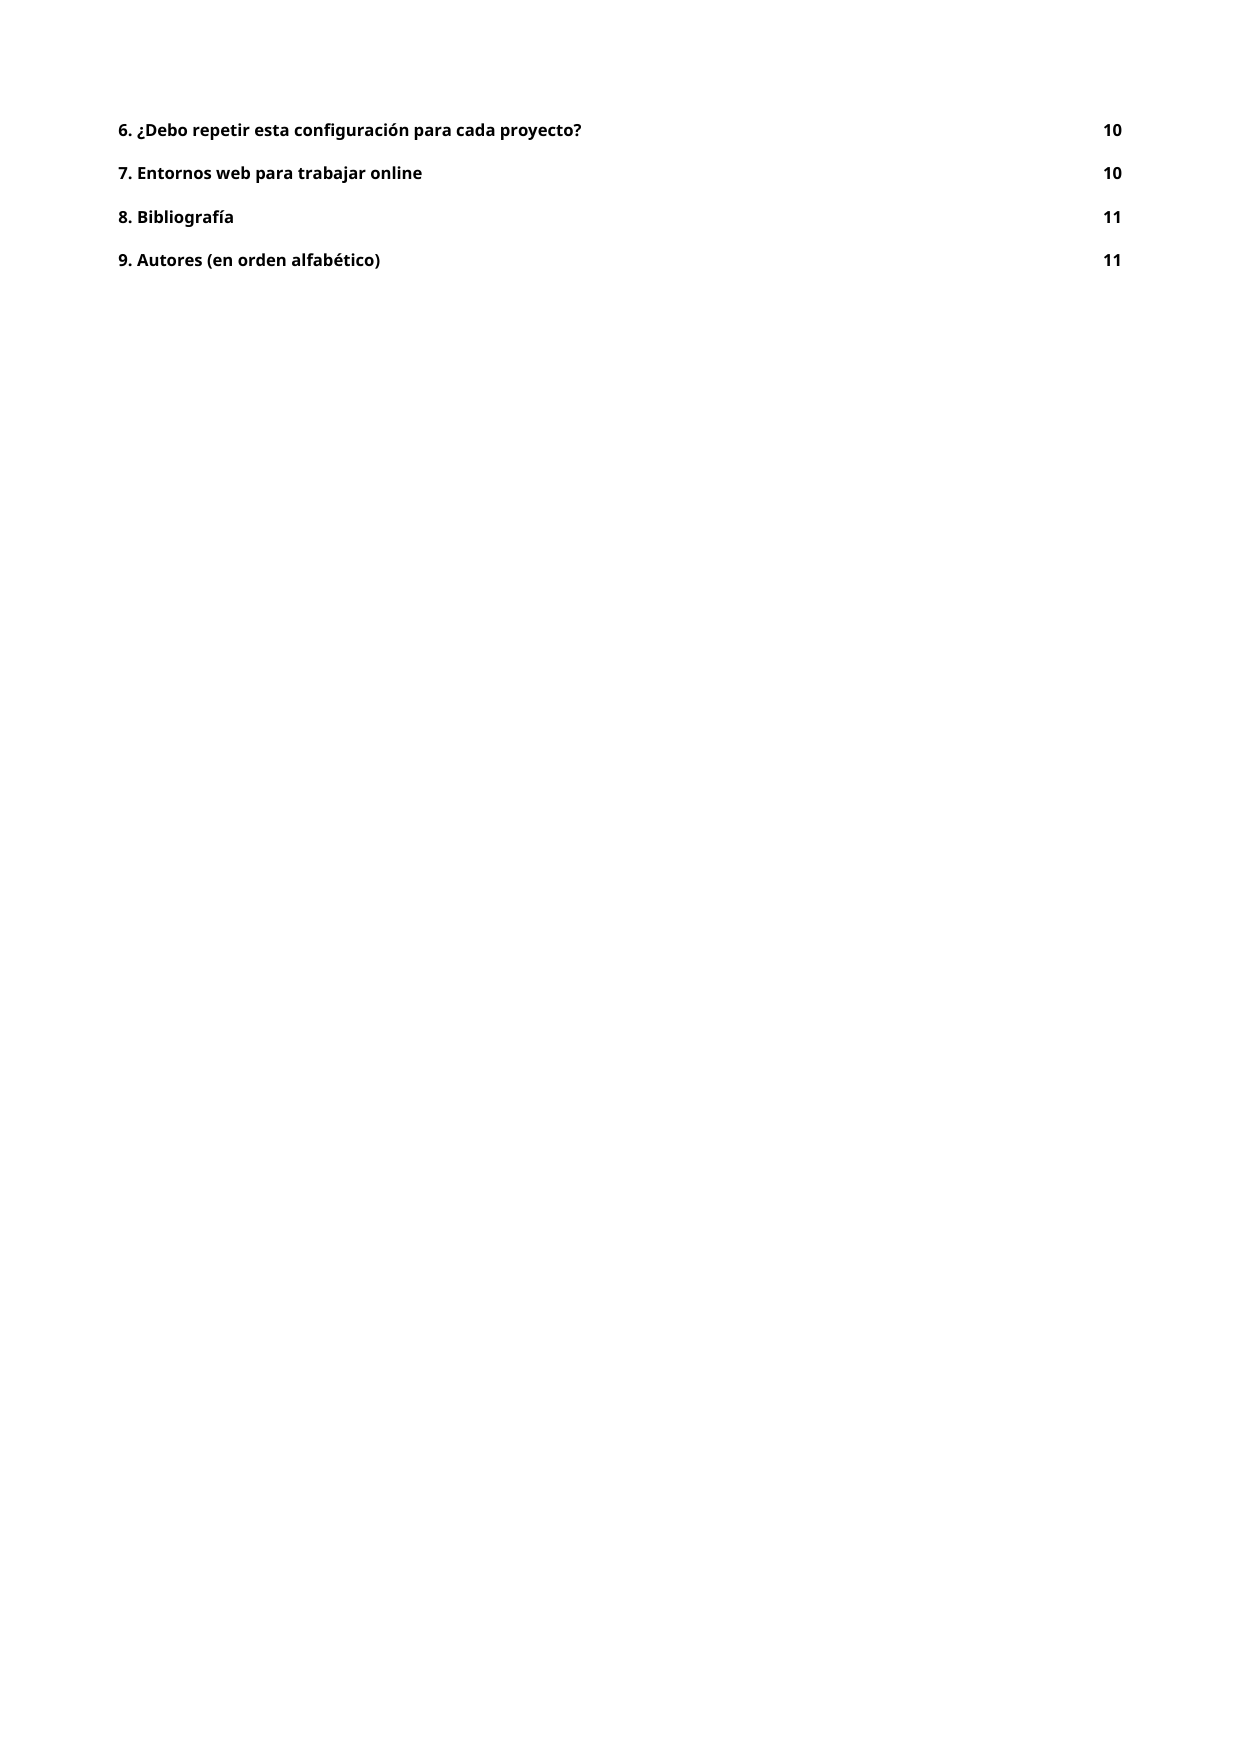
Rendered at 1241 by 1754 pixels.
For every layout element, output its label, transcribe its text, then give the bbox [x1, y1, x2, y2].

text 8. Bibliografía 11 [118, 205, 1122, 228]
text 7. Entornos web para trabajar online 10 [118, 162, 1122, 184]
text 9. Autores (en orden alfabético) 11 [118, 249, 1122, 271]
text 6. ¿Debo repetir esta configuración para cada proyecto? 10 [118, 118, 1122, 141]
